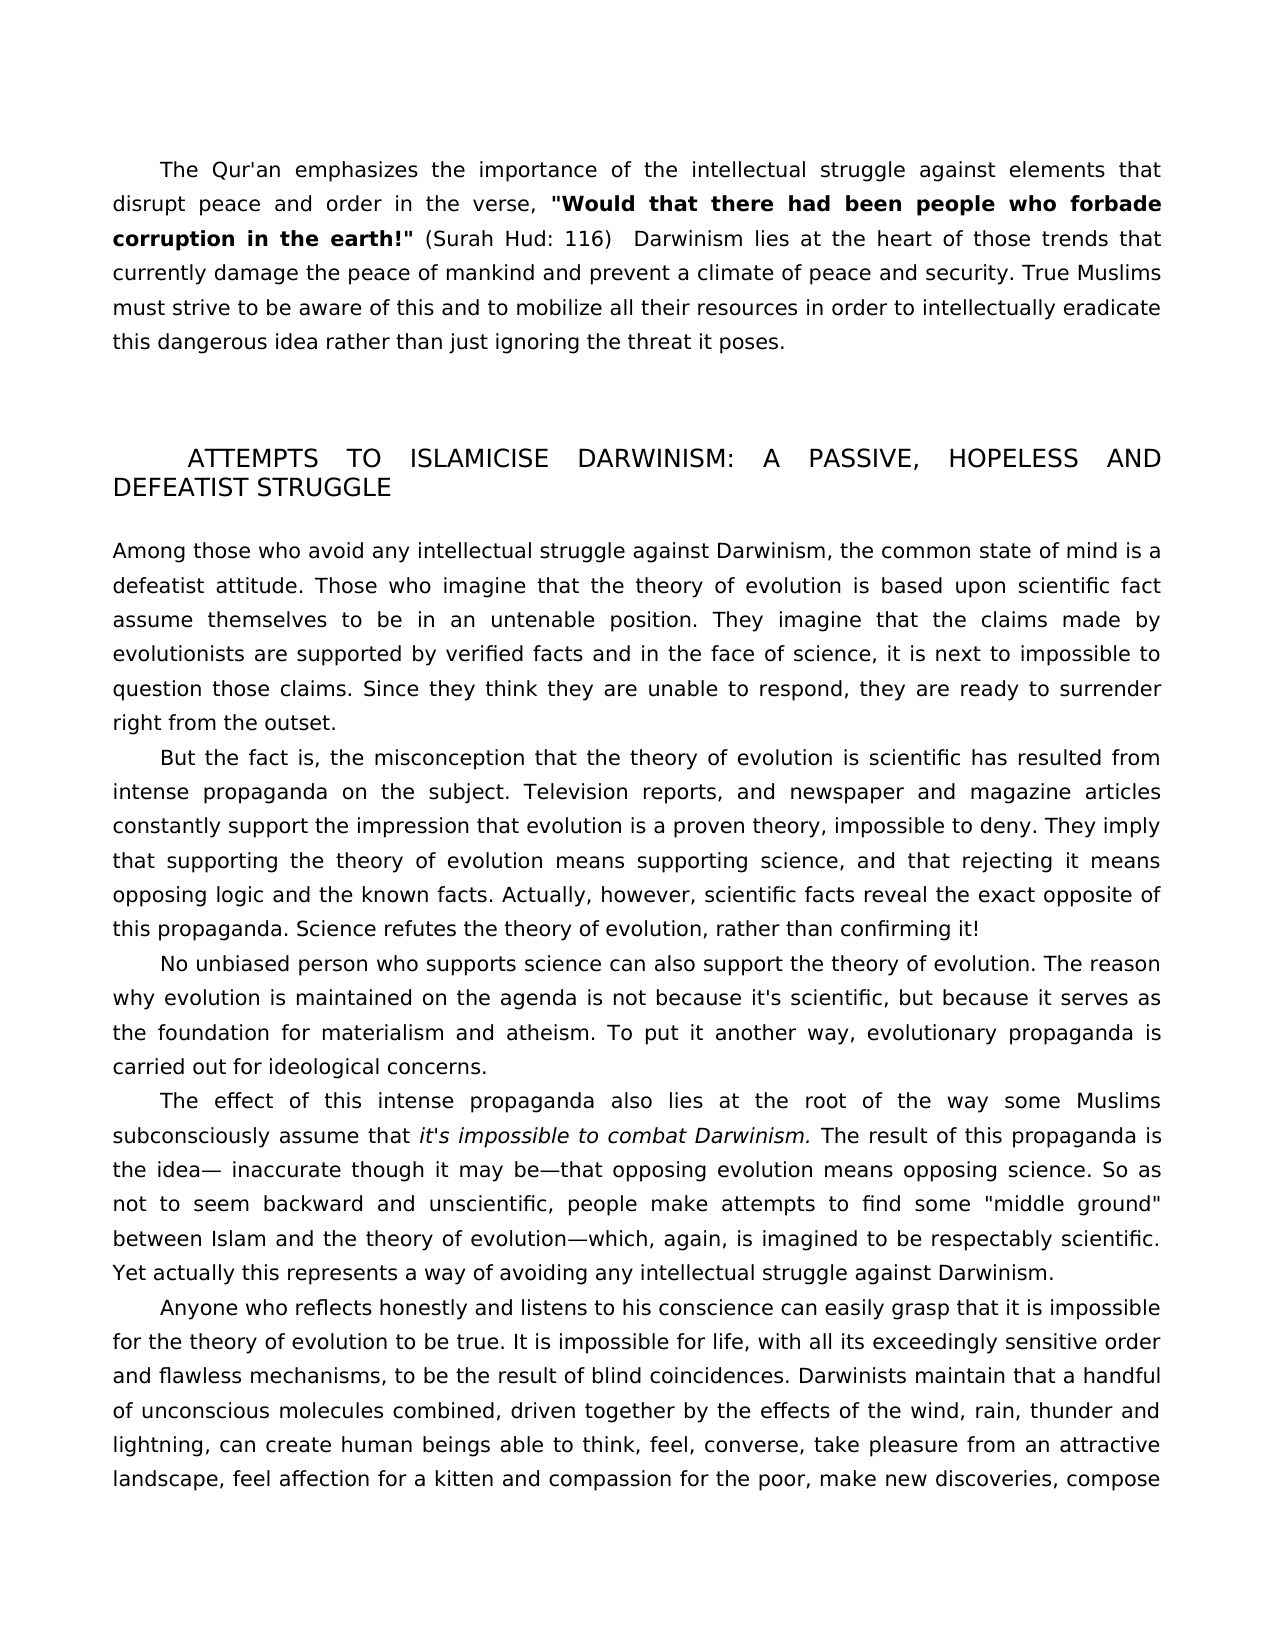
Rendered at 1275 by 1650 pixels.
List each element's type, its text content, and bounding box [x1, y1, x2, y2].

text Anyone who reflects honestly and listens to his conscience can easily grasp that it is impossible for the theory of evolution to be true. It is impossible for life, with all its exceedingly sensitive order and flawless mechanisms, to be the result of blind coincidences. Darwinists maintain that a handful of unconscious molecules combined, driven together by the effects of the wind, rain, thunder and lightning, can create human beings able to think, feel, converse, take pleasure from an attractive landscape, feel affection for a kitten and compassion for the poor, make new discoveries, compose [112, 1287, 1162, 1494]
text No unbiased person who supports science can also support the theory of evolution. The reason why evolution is maintained on the agenda is not because it's scientific, but because it serves as the foundation for materialism and atheism. To put it another way, evolutionary propaganda is carried out for ideological concerns. [112, 944, 1162, 1081]
text The effect of this intense propaganda also lies at the root of the way some Muslims subconsciously assume that it's impossible to combat Darwinism. The result of this propaganda is the idea— inaccurate though it may be—that opposing evolution means opposing science. So as not to seem backward and unscientific, people make attempts to find some "middle ground" between Islam and the theory of evolution—which, again, is imagined to be respectably scientific. Yet actually this represents a way of avoiding any intellectual struggle against Darwinism. [112, 1081, 1162, 1287]
text But the fact is, the misconception that the theory of evolution is scientific has resulted from intense propaganda on the subject. Television reports, and newspaper and magazine articles constantly support the impression that evolution is a proven theory, impossible to deny. They imply that supporting the theory of evolution means supporting science, and that rejecting it means opposing logic and the known facts. Actually, however, scientific facts reveal the exact opposite of this propaganda. Science refutes the theory of evolution, rather than confirming it! [112, 737, 1162, 944]
text Among those who avoid any intellectual struggle against Darwinism, the common state of mind is a defeatist attitude. Those who imagine that the theory of evolution is based upon scientific fact assume themselves to be in an untenable position. They imagine that the claims made by evolutionists are supported by verified facts and in the face of science, it is next to impossible to question those claims. Since they think they are unable to respond, they are ready to surrender right from the outset. [112, 531, 1162, 737]
text ATTEMPTS TO ISLAMICISE DARWINISM: A PASSIVE, HOPELESS AND DEFEATIST STRUGGLE [112, 444, 1162, 502]
text The Qur'an emphasizes the importance of the intellectual struggle against elements that disrupt peace and order in the verse, "Would that there had been people who forbade corruption in the earth!" (Surah Hud: 116) Darwinism lies at the heart of those trends that currently damage the peace of mankind and prevent a climate of peace and security. True Muslims must strive to be aware of this and to mobilize all their resources in order to intellectually eradicate this dangerous idea rather than just ignoring the threat it poses. [112, 150, 1162, 356]
